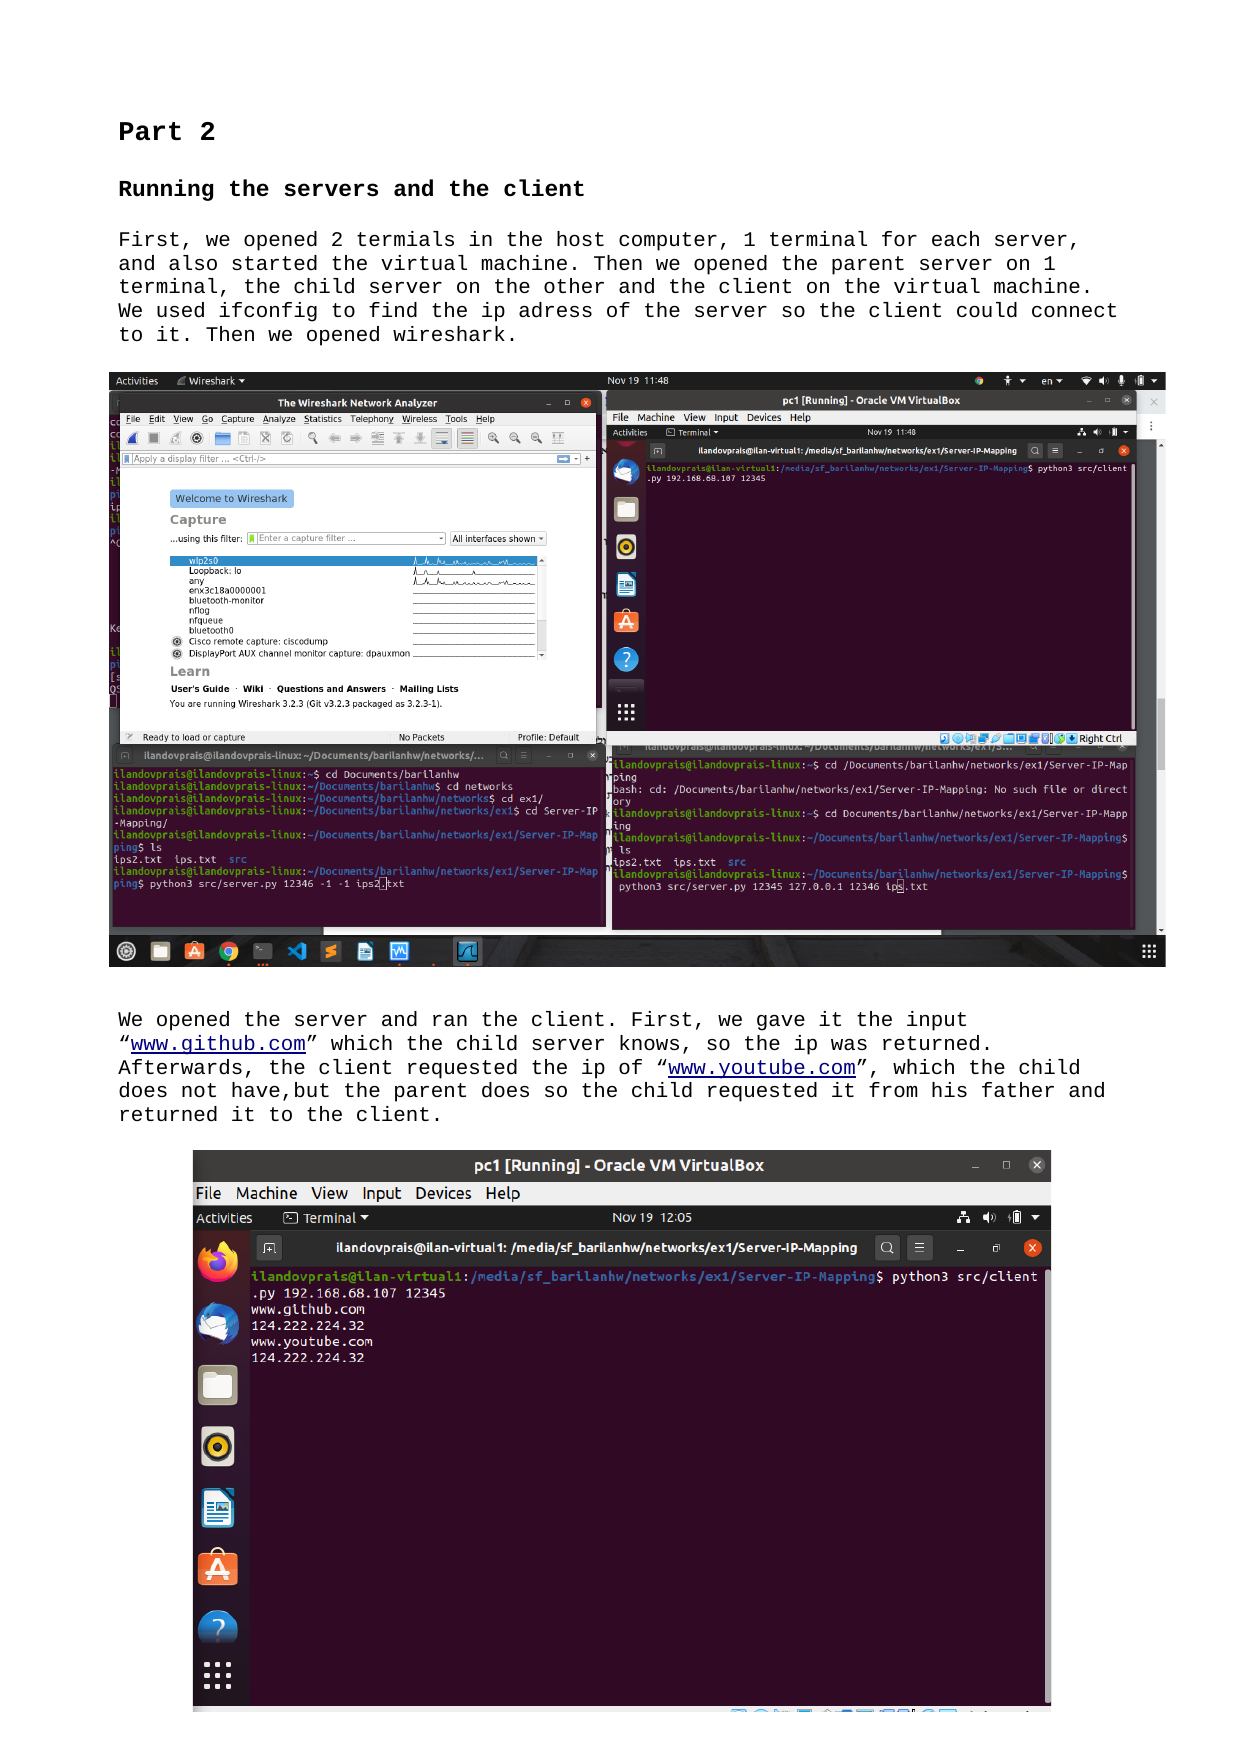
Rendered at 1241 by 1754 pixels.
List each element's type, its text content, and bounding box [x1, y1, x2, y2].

text Part 2 [118, 118, 1122, 149]
text Afterwards, the client requested the ip of “www.youtube.com”, which the child does not have,but the parent does so the child requested it from his father and returned it to the client. [118, 1057, 1122, 1128]
text We opened the server and ran the client. First, we gave it the input “www.github.com” which the child server knows, so the ip was returned. [118, 1009, 1122, 1057]
text Running the servers and the client [118, 177, 1122, 203]
text First, we opened 2 termials in the host computer, 1 terminal for each server, [118, 229, 1122, 253]
text and also started the virtual machine. Then we opened the parent server on 1 terminal, the child server on the other and the client on the virtual machine. We used ifconfig to find the ip adress of the server so the client could connect to it. Then we opened wireshark. [118, 253, 1122, 347]
picture [109, 372, 1166, 967]
picture [192, 1150, 1052, 1712]
